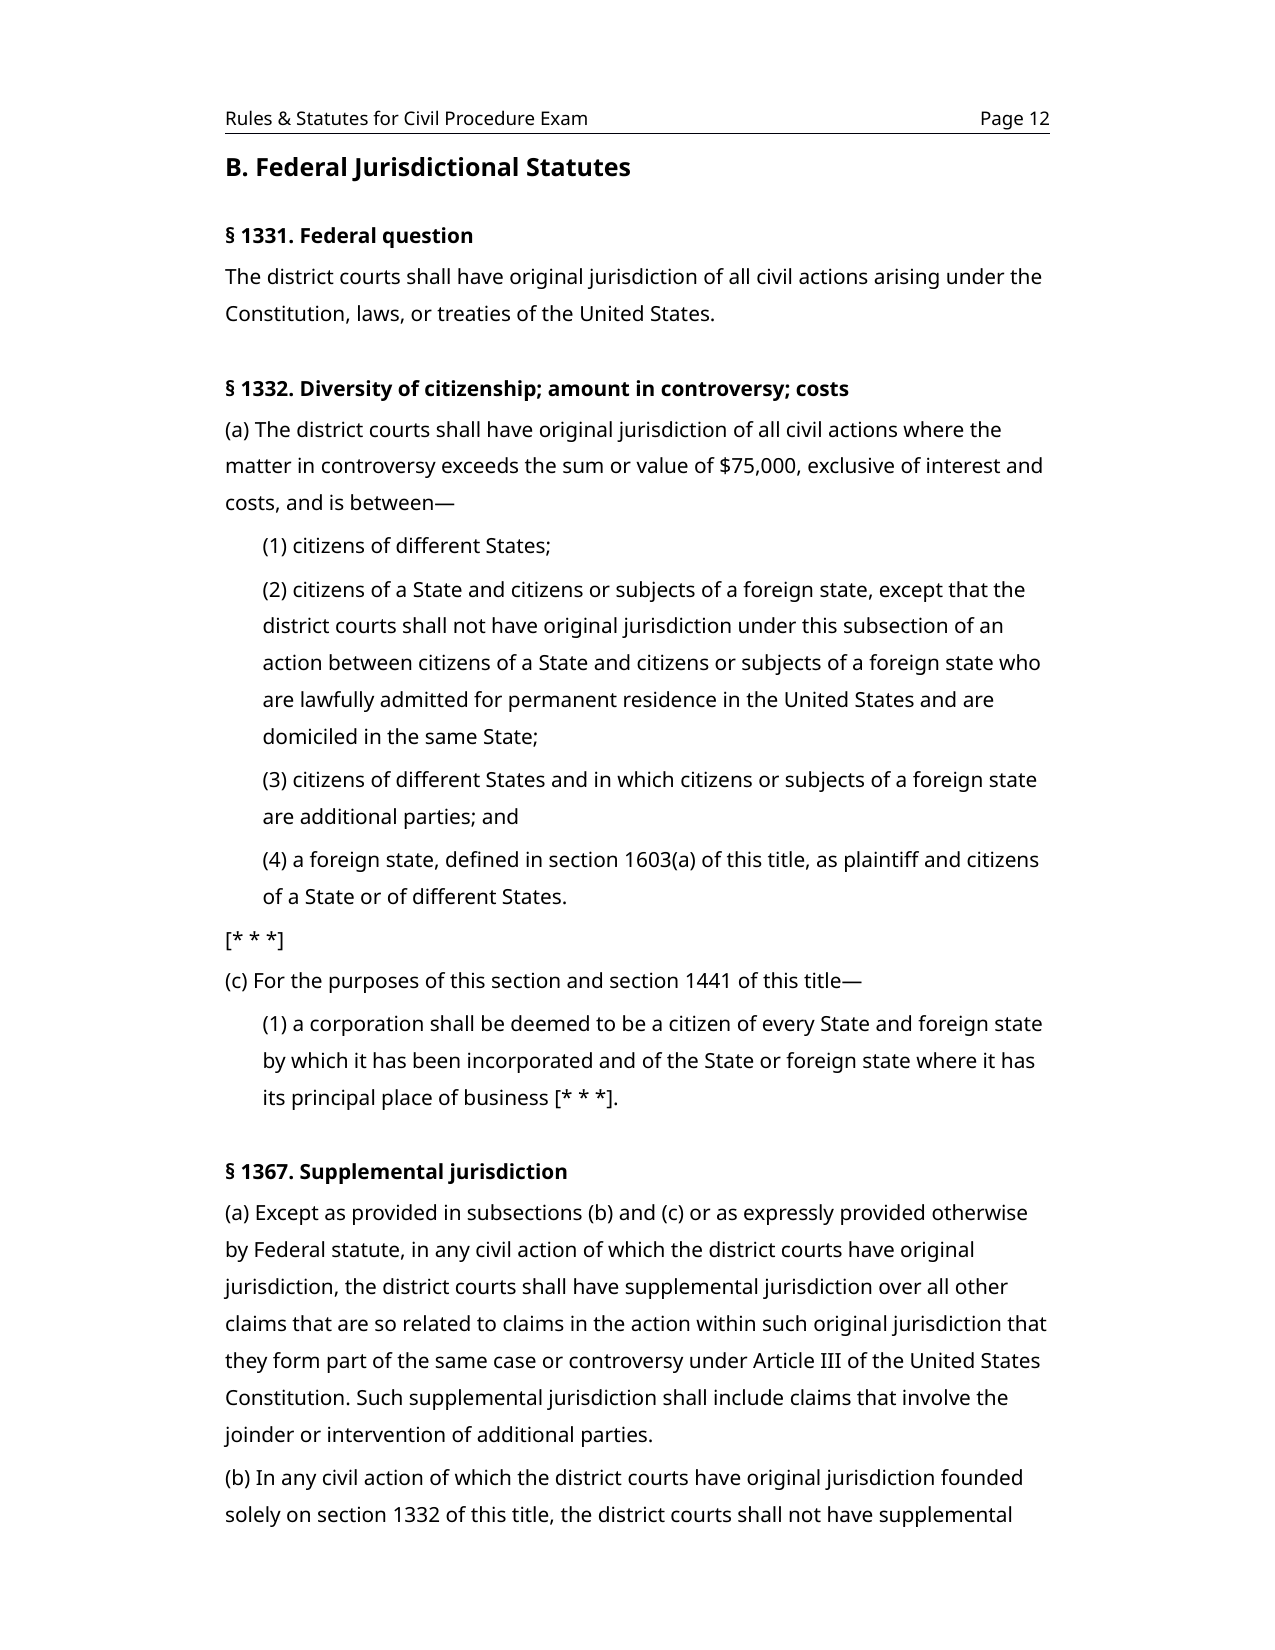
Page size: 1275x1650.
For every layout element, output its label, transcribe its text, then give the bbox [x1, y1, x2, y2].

list (c) For the purposes of this section and section 1441 of this title— [225, 966, 1050, 995]
subtitle § 1367. Supplemental jurisdiction [225, 1157, 1050, 1186]
list (a) The district courts shall have original jurisdiction of all civil actions where the matter in controversy exceeds the sum or value of $75,000, exclusive of interest and costs, and is between— [225, 415, 1050, 517]
list (b) In any civil action of which the district courts have original jurisdiction founded solely on section 1332 of this title, the district courts shall not have supplemental [225, 1463, 1050, 1528]
subtitle B. Federal Jurisdictional Statutes [225, 150, 1050, 184]
list (1) a corporation shall be deemed to be a citizen of every State and foreign state by which it has been incorporated and of the State or foreign state where it has its principal place of business [* * *]. [262, 1009, 1050, 1112]
list (4) a foreign state, defined in section 1603(a) of this title, as plaintiff and citizens of a State or of different States. [262, 845, 1050, 911]
list (1) citizens of different States; [262, 532, 1050, 560]
text The district courts shall have original jurisdiction of all civil actions arising under the Constitution, laws, or treaties of the United States. [225, 262, 1050, 328]
list (2) citizens of a State and citizens or subjects of a foreign state, except that the district courts shall not have original jurisdiction under this subsection of an action between citizens of a State and citizens or subjects of a foreign state who are lawfully admitted for permanent residence in the United States and are domiciled in the same State; [262, 575, 1050, 751]
subtitle § 1331. Federal question [225, 222, 1050, 250]
list (a) Except as provided in subsections (b) and (c) or as expressly provided otherwise by Federal statute, in any civil action of which the district courts have original jurisdiction, the district courts shall have supplemental jurisdiction over all other claims that are so related to claims in the action within such original jurisdiction that they form part of the same case or controversy under Article III of the United States Constitution. Such supplemental jurisdiction shall include claims that involve the joinder or intervention of additional parties. [225, 1198, 1050, 1448]
subtitle § 1332. Diversity of citizenship; amount in controversy; costs [225, 374, 1050, 402]
text [* * *] [225, 925, 1050, 954]
list (3) citizens of different States and in which citizens or subjects of a foreign state are additional parties; and [262, 765, 1050, 831]
